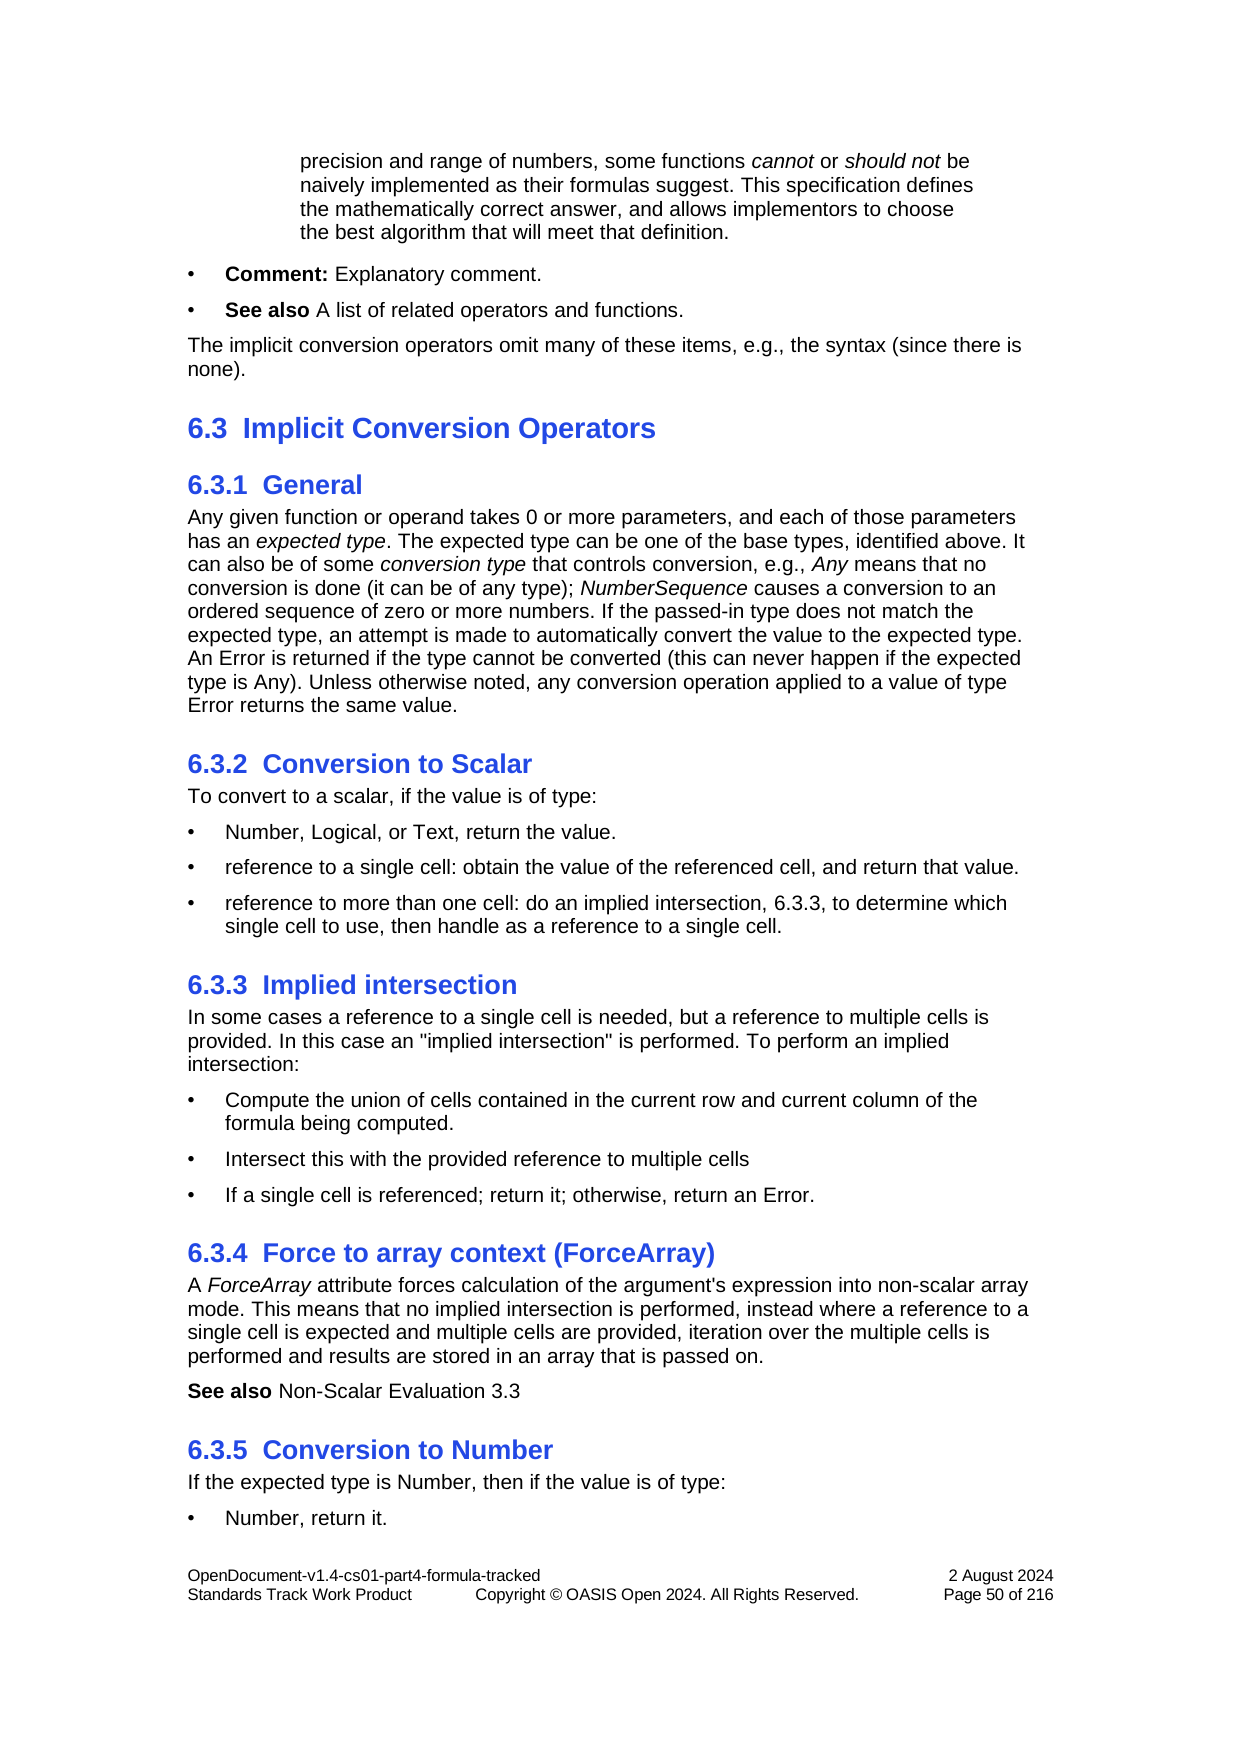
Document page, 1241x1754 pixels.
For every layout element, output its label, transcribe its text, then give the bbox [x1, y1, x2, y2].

text In some cases a reference to a single cell is needed, but a reference to multiple cells is provided. In this case an "implied intersection" is performed. To perform an implied intersection: [187, 1006, 1053, 1076]
list Number, return it. [187, 1506, 1053, 1530]
list Number, Logical, or Text, return the value. [187, 820, 1053, 844]
subtitle Force to array context (ForceArray) [187, 1238, 1053, 1268]
text See also Non-Scalar Evaluation 3.3 [187, 1380, 1053, 1403]
subtitle General [187, 469, 1053, 499]
text To convert to a scalar, if the value is of type: [187, 784, 1053, 808]
list precision and range of numbers, some functions cannot or should not be naively implemented as their formulas suggest. This specification defines the mathematically correct answer, and allows implementors to choose the best algorithm that will meet that definition. [262, 150, 978, 244]
list reference to more than one cell: do an implied intersection, 6.3.3, to determine which single cell to use, then handle as a reference to a single cell. [187, 891, 1053, 938]
subtitle Conversion to Scalar [187, 748, 1053, 778]
list If a single cell is referenced; return it; otherwise, return an Error. [187, 1183, 1053, 1207]
subtitle Conversion to Number [187, 1434, 1053, 1464]
text A ForceArray attribute forces calculation of the argument's expression into non-scalar array mode. This means that no implied intersection is performed, instead where a reference to a single cell is expected and multiple cells are provided, iteration over the multiple cells is performed and results are stored in an array that is passed on. [187, 1274, 1053, 1368]
text Any given function or operand takes 0 or more parameters, and each of those parameters has an expected type. The expected type can be one of the base types, identified above. It can also be of some conversion type that controls conversion, e.g., Any means that no conversion is done (it can be of any type); NumberSequence causes a conversion to an ordered sequence of zero or more numbers. If the passed-in type does not match the expected type, an attempt is made to automatically convert the value to the expected type. An Error is returned if the type cannot be converted (this can never happen if the expected type is Any). Unless otherwise noted, any conversion operation applied to a value of type Error returns the same value. [187, 506, 1053, 717]
text The implicit conversion operators omit many of these items, e.g., the syntax (since there is none). [187, 334, 1053, 381]
list Compute the union of cells contained in the current row and current column of the formula being computed. [187, 1088, 1053, 1135]
list Comment: Explanatory comment. [187, 263, 1053, 286]
subtitle Implied intersection [187, 969, 1053, 999]
text If the expected type is Number, then if the value is of type: [187, 1471, 1053, 1494]
list See also A list of related operators and functions. [187, 298, 1053, 322]
list reference to a single cell: obtain the value of the referenced cell, and return that value. [187, 856, 1053, 879]
list Intersect this with the provided reference to multiple cells [187, 1147, 1053, 1171]
subtitle Implicit Conversion Operators [187, 412, 1053, 444]
